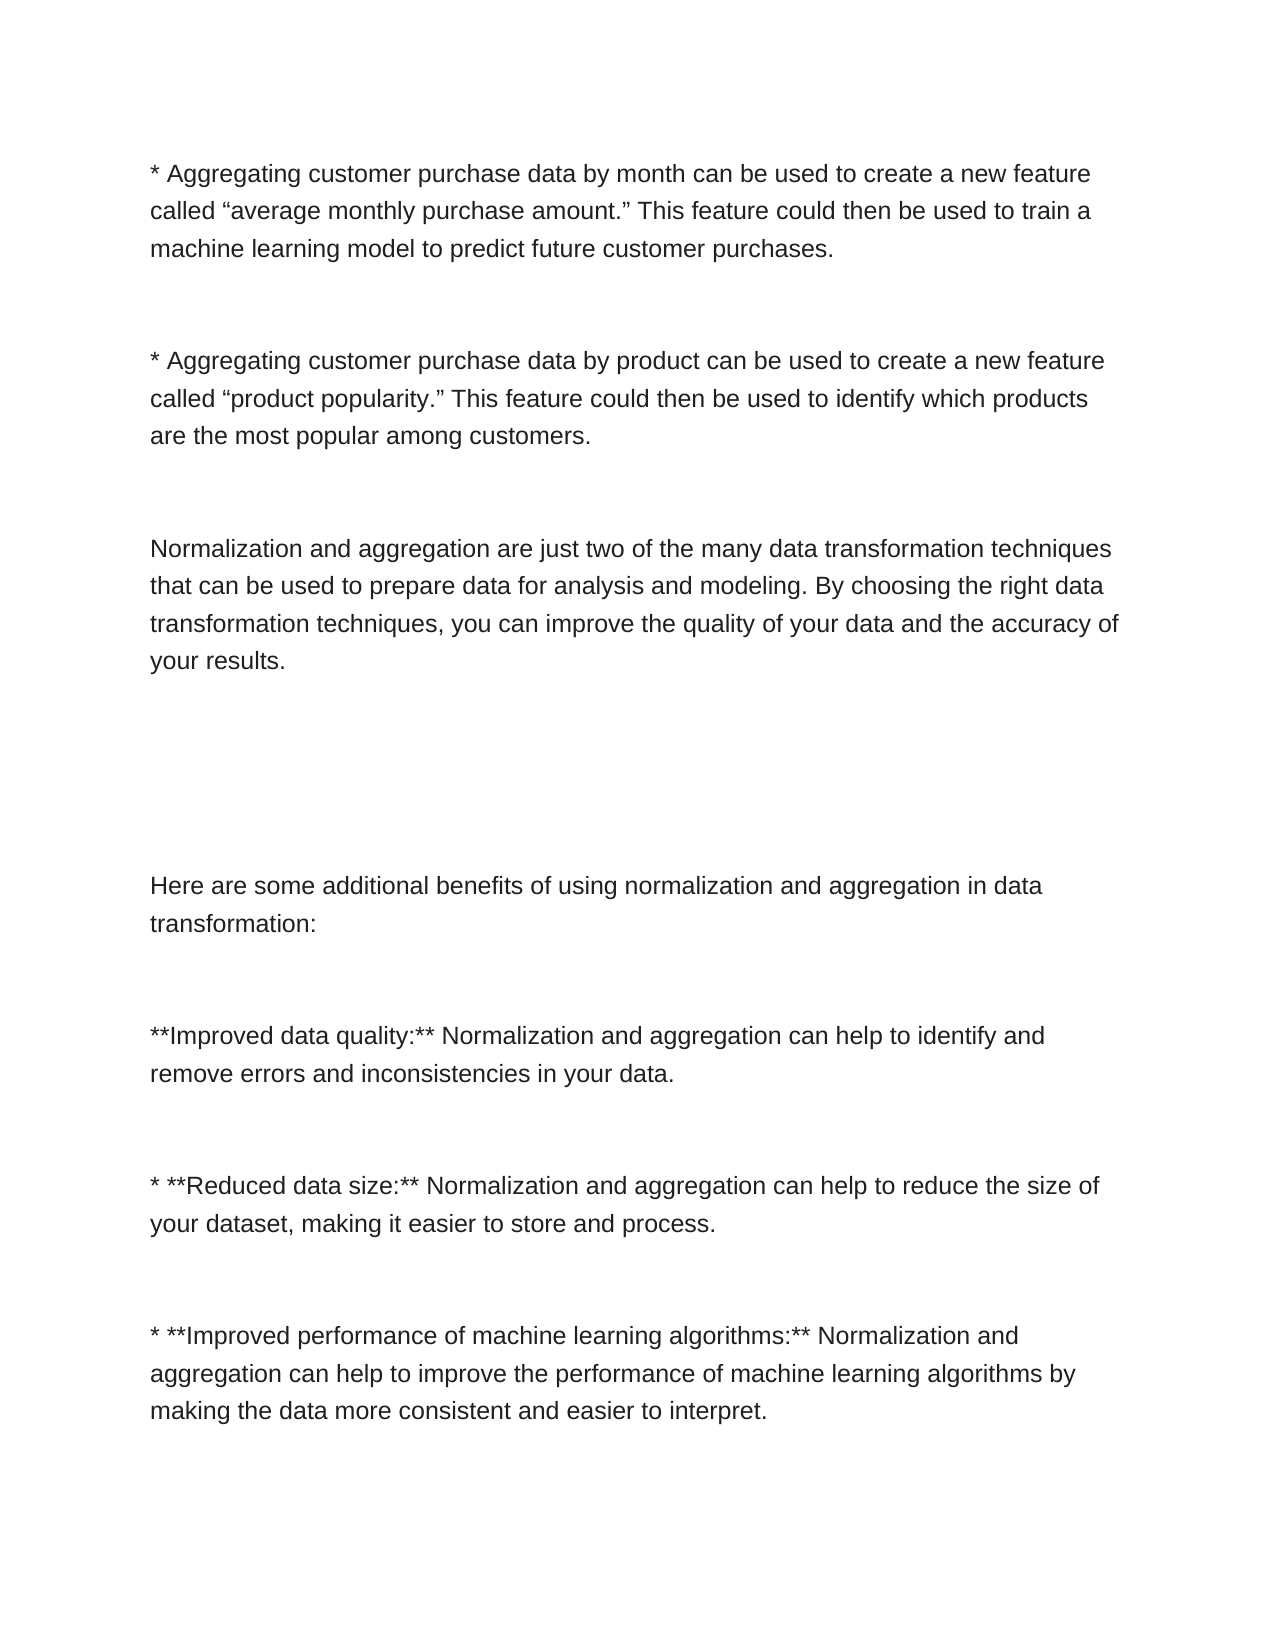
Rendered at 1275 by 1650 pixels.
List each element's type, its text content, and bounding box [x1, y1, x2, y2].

text Here are some additional benefits of using normalization and aggregation in data transformation: [150, 862, 1125, 937]
text * Aggregating customer purchase data by month can be used to create a new feature called “average monthly purchase amount.” This feature could then be used to train a machine learning model to predict future customer purchases. [150, 150, 1125, 262]
text * **Reduced data size:** Normalization and aggregation can help to reduce the size of your dataset, making it easier to store and process. [150, 1162, 1125, 1237]
text **Improved data quality:** Normalization and aggregation can help to identify and remove errors and inconsistencies in your data. [150, 1012, 1125, 1087]
text Normalization and aggregation are just two of the many data transformation techniques that can be used to prepare data for analysis and modeling. By choosing the right data transformation techniques, you can improve the quality of your data and the accuracy of your results. [150, 525, 1125, 675]
text * Aggregating customer purchase data by product can be used to create a new feature called “product popularity.” This feature could then be used to identify which products are the most popular among customers. [150, 337, 1125, 450]
text * **Improved performance of machine learning algorithms:** Normalization and aggregation can help to improve the performance of machine learning algorithms by making the data more consistent and easier to interpret. [150, 1312, 1125, 1425]
